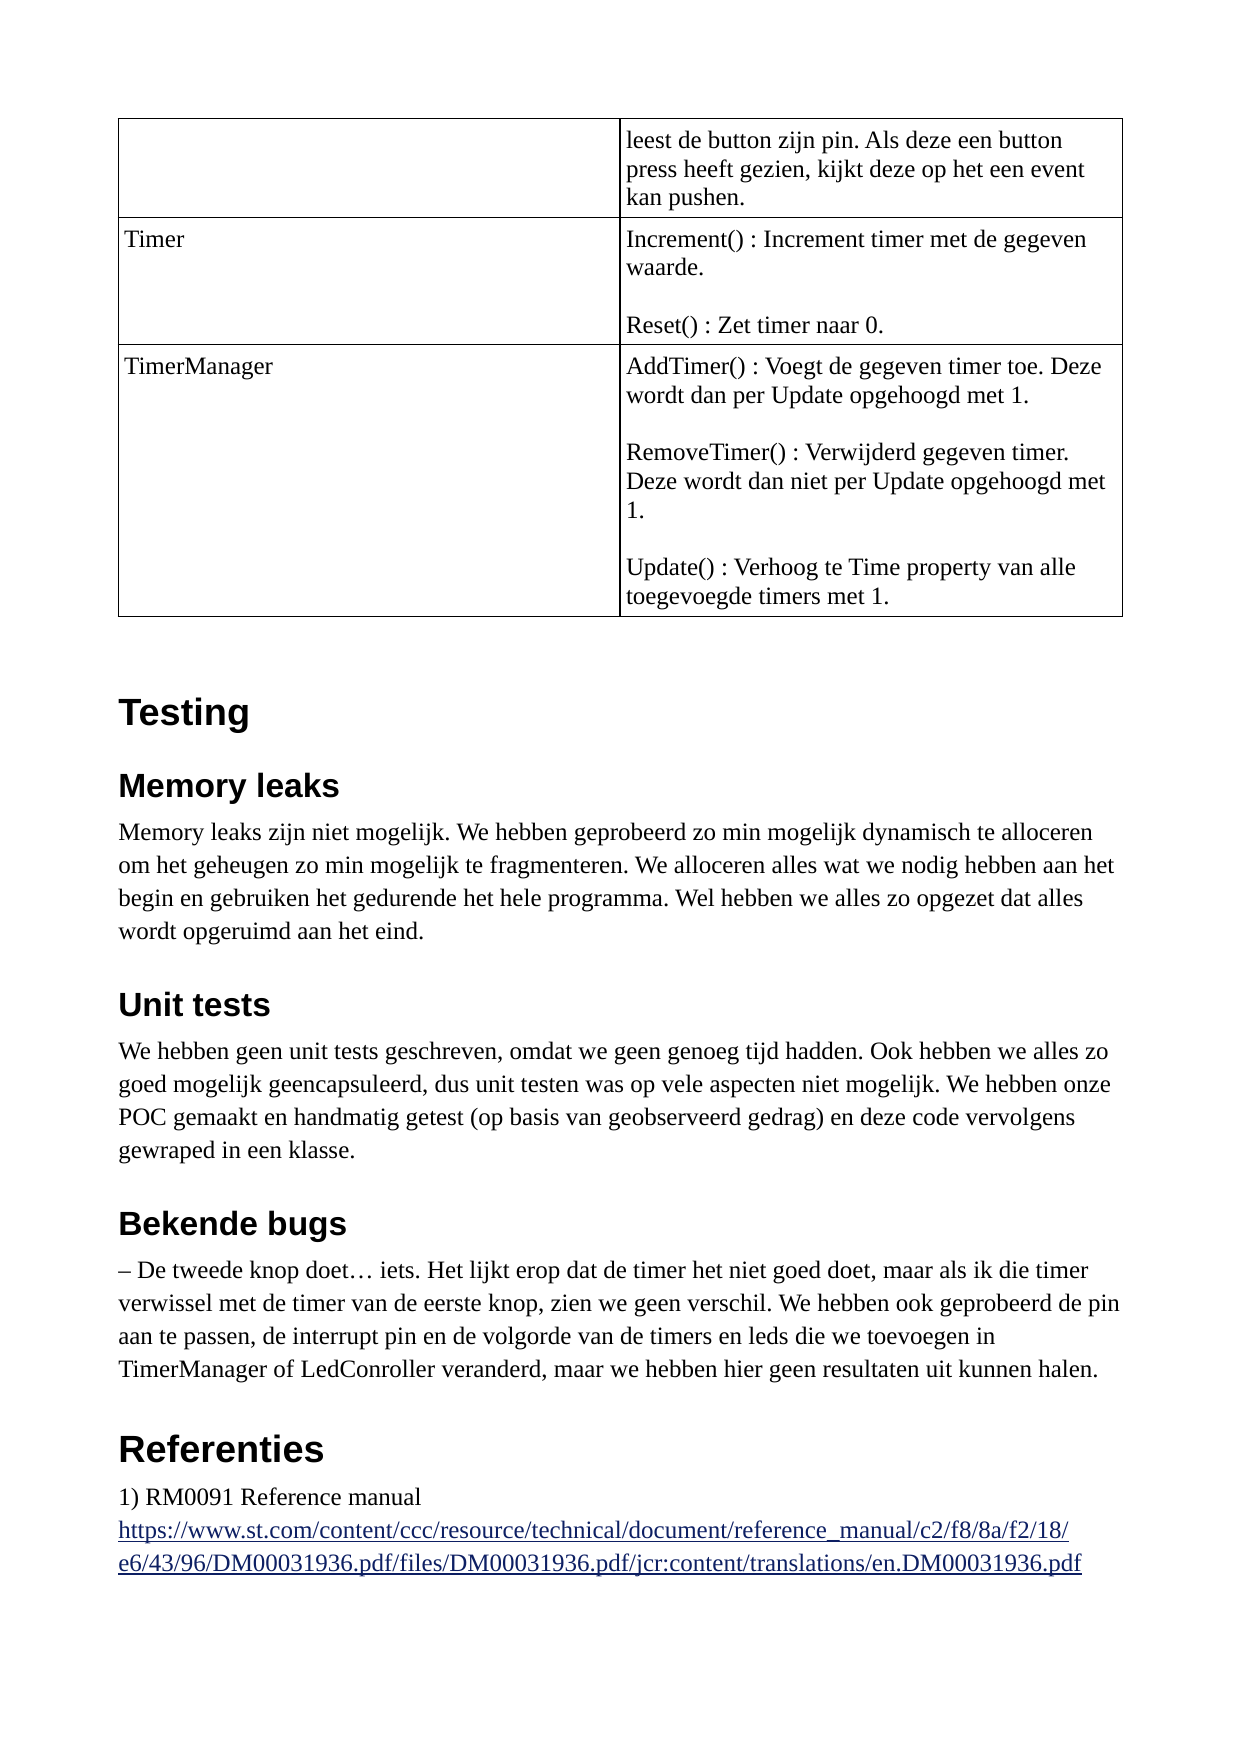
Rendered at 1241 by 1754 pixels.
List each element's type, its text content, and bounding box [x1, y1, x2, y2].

table_cell Increment() : Increment timer met de gegeven waarde. Reset() : Zet timer naar 0. [621, 218, 1122, 344]
subtitle Unit tests [118, 985, 1122, 1023]
table_cell AddTimer() : Voegt de gegeven timer toe. Deze wordt dan per Update opgehoogd met 1. RemoveTimer() : Verwijderd gegeven timer. Deze wordt dan niet per Update opgehoogd met 1. Update() : Verhoog te Time property van alle toegevoegde timers met 1. [621, 345, 1122, 616]
subtitle Memory leaks [118, 766, 1122, 805]
text We hebben geen unit tests geschreven, omdat we geen genoeg tijd hadden. Ook hebben we alles zo goed mogelijk geencapsuleerd, dus unit testen was op vele aspecten niet mogelijk. We hebben onze POC gemaakt en handmatig getest (op basis van geobserveerd gedrag) en deze code vervolgens gewraped in een klasse. [118, 1036, 1122, 1164]
subtitle Testing [118, 689, 1122, 733]
subtitle Referenties [118, 1426, 1122, 1470]
table_cell Timer [119, 218, 619, 344]
table_cell TimerManager [119, 345, 619, 616]
subtitle Bekende bugs [118, 1203, 1122, 1242]
text 1) RM0091 Reference manual https://www.st.com/content/ccc/resource/technical/document/reference_manual/c2/f8/8a/f2/18/e6/43/96/DM00031936.pdf/files/DM00031936.pdf/jcr:content/translations/en.DM00031936.pdf [118, 1482, 1122, 1577]
text – De tweede knop doet… iets. Het lijkt erop dat de timer het niet goed doet, maar als ik die timer verwissel met de timer van de eerste knop, zien we geen verschil. We hebben ook geprobeerd de pin aan te passen, de interrupt pin en de volgorde van de timers en leds die we toevoegen in TimerManager of LedConroller veranderd, maar we hebben hier geen resultaten uit kunnen halen. [118, 1255, 1122, 1382]
table_cell [119, 119, 619, 217]
text Memory leaks zijn niet mogelijk. We hebben geprobeerd zo min mogelijk dynamisch te alloceren om het geheugen zo min mogelijk te fragmenteren. We alloceren alles wat we nodig hebben aan het begin en gebruiken het gedurende het hele programma. Wel hebben we alles zo opgezet dat alles wordt opgeruimd aan het eind. [118, 817, 1122, 945]
table_cell leest de button zijn pin. Als deze een button press heeft gezien, kijkt deze op het een event kan pushen. [621, 119, 1122, 217]
